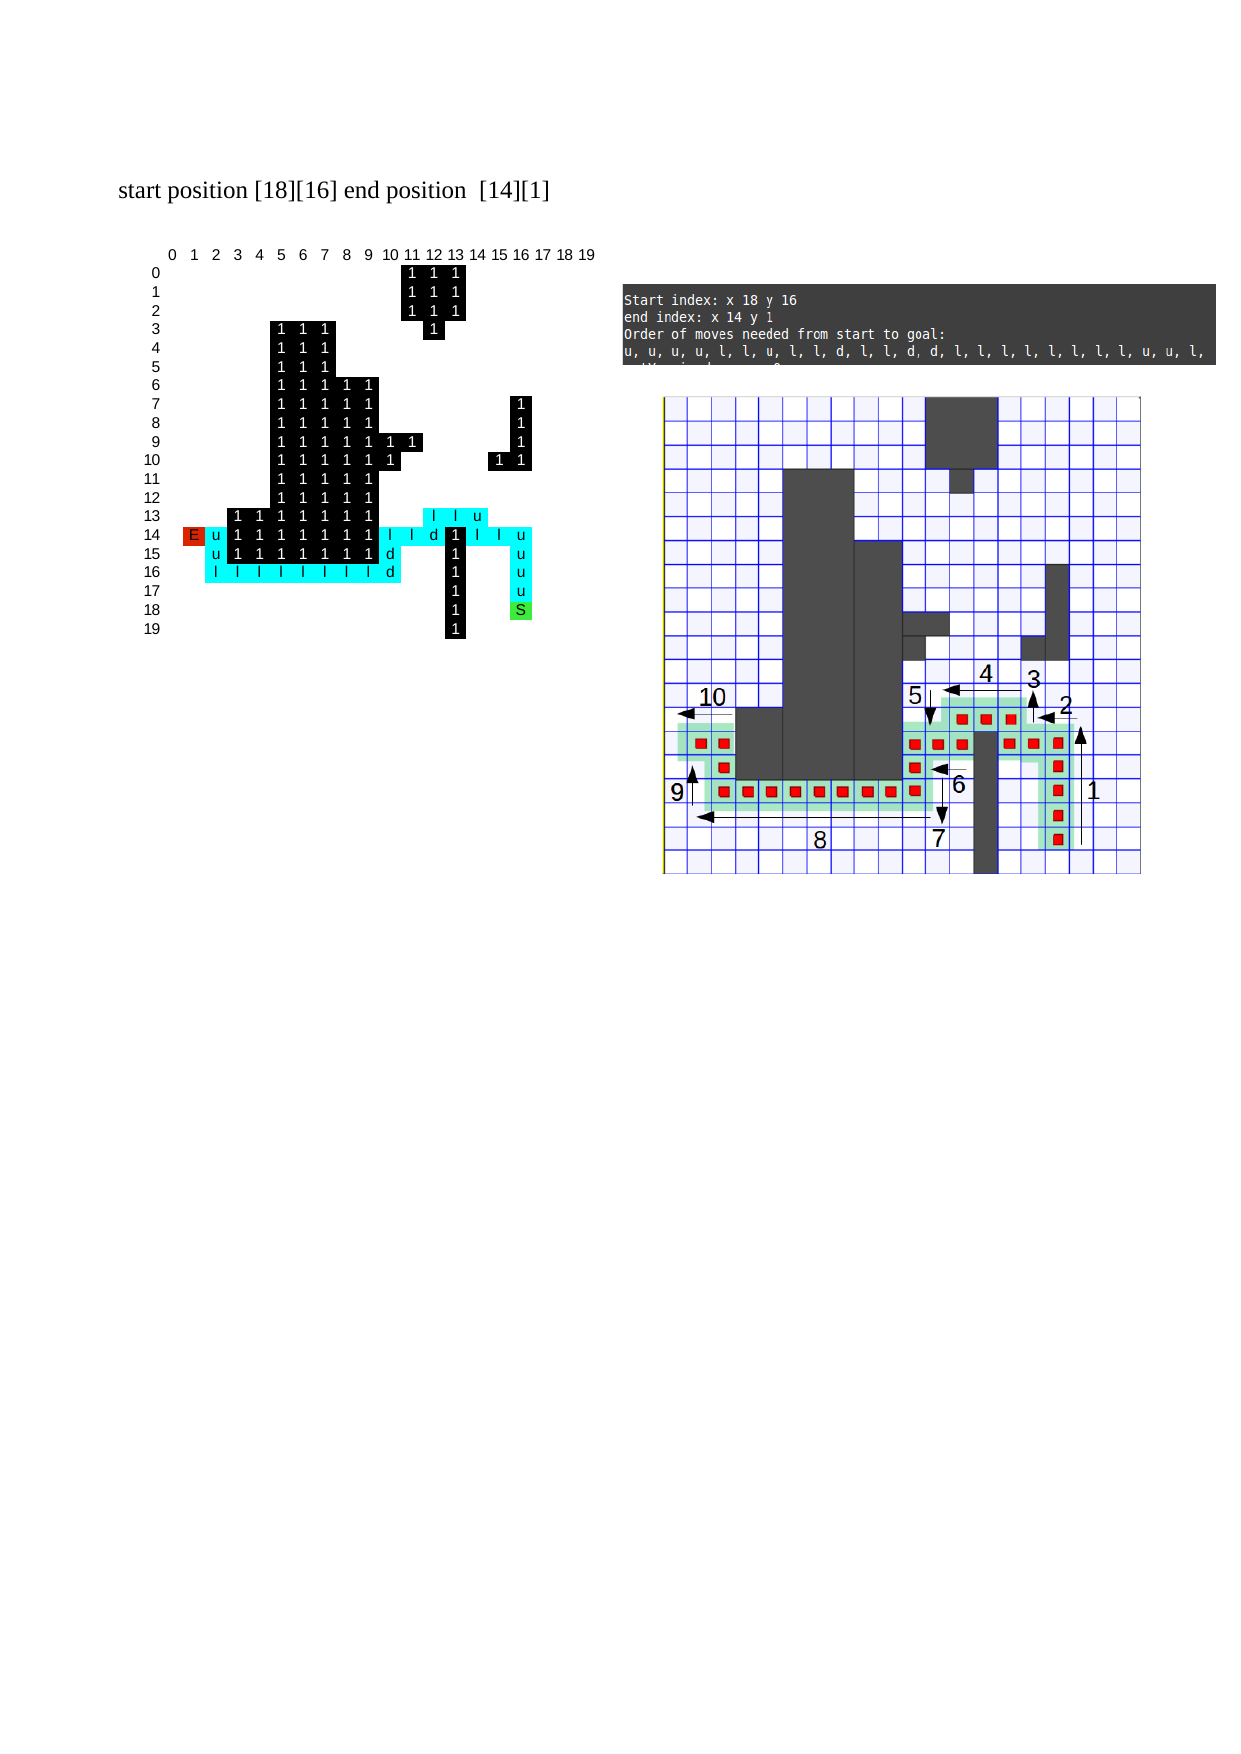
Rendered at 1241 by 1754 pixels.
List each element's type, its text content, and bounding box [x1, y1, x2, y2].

picture [622, 284, 1216, 365]
picture [662, 396, 1141, 874]
text start position [18][16] end position [14][1] [118, 176, 1122, 204]
